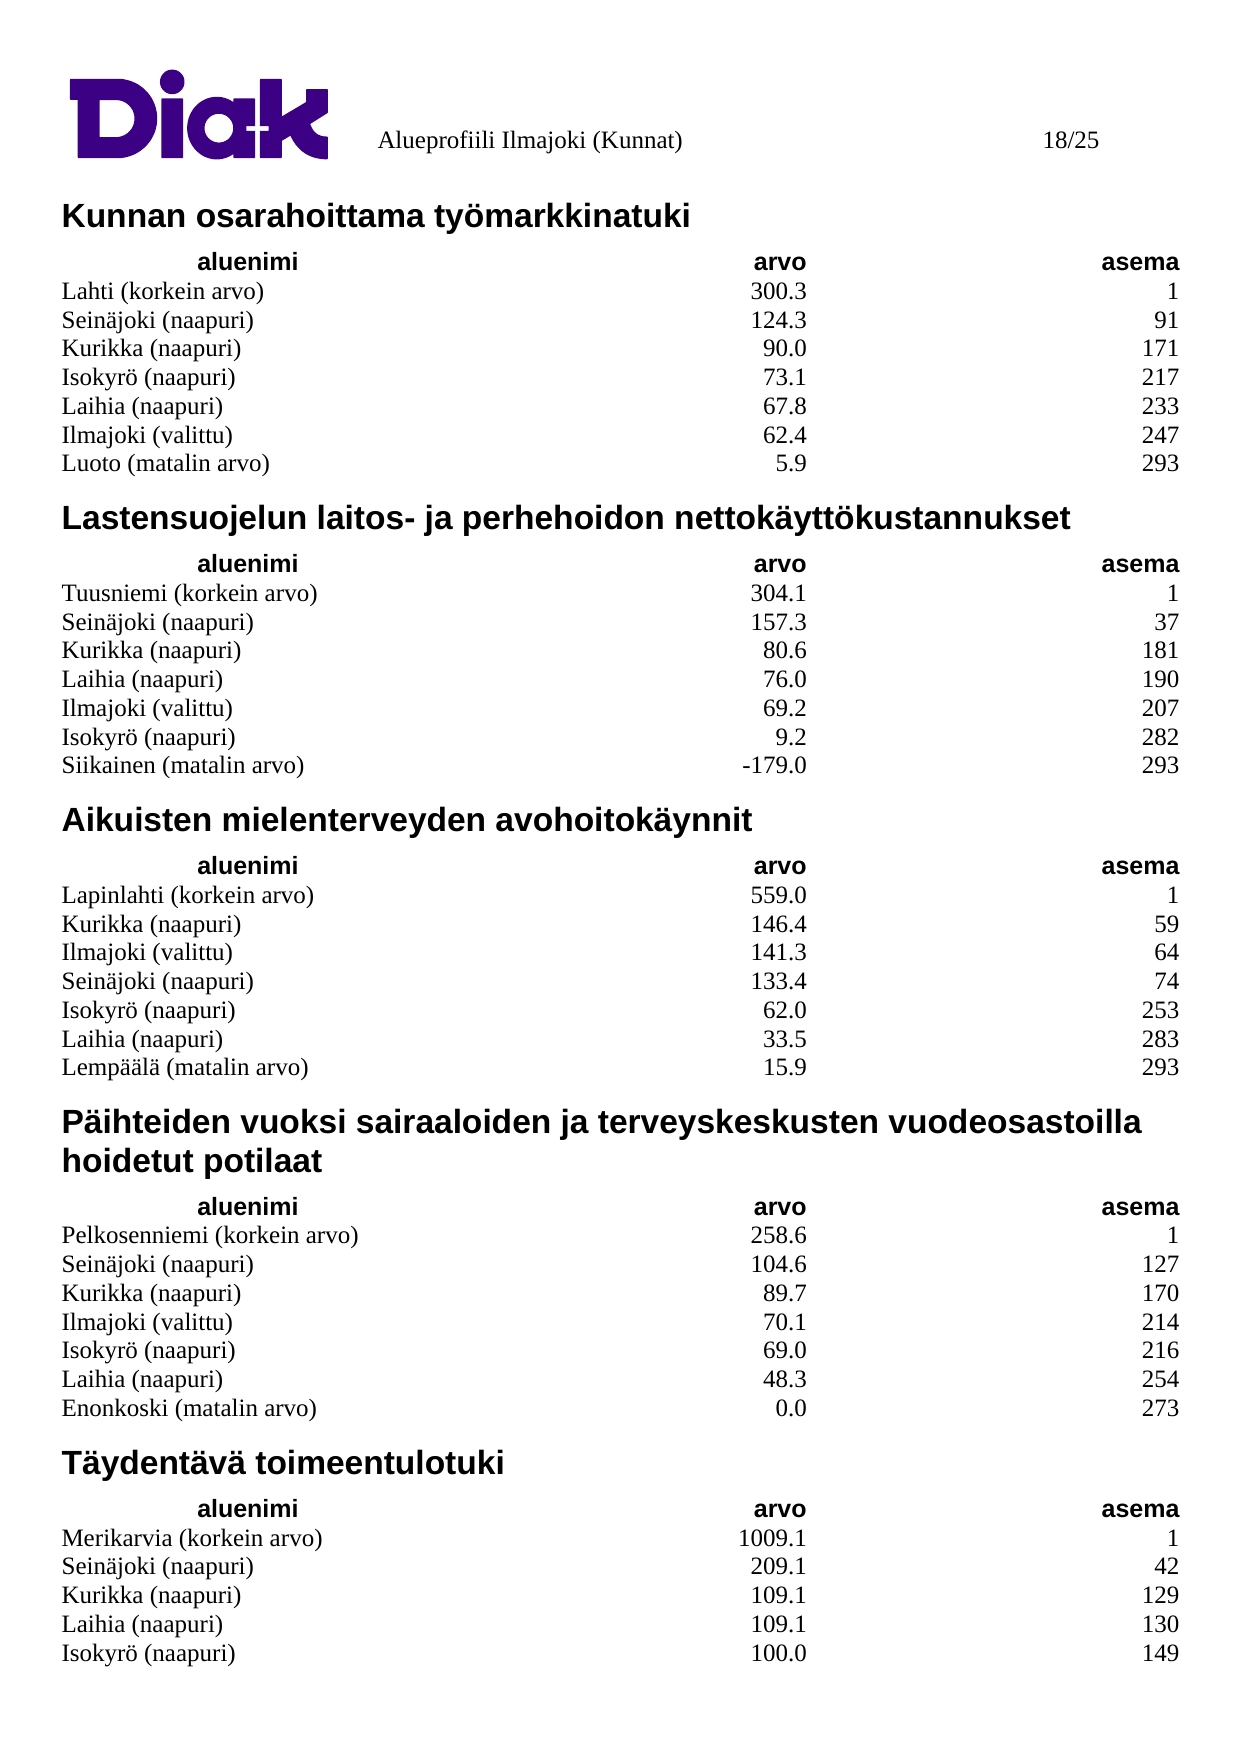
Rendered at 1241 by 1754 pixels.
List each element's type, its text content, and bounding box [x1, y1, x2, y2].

table_cell Kurikka (naapuri) [61, 1580, 434, 1609]
table_header aluenimi [61, 247, 434, 276]
table_cell 1 [806, 276, 1179, 305]
table_cell 216 [806, 1336, 1179, 1364]
table_cell 15.9 [434, 1053, 806, 1081]
table_cell Seinäjoki (naapuri) [61, 1249, 434, 1278]
table_cell 42 [806, 1551, 1179, 1580]
table_cell 149 [806, 1638, 1179, 1666]
table_header asema [806, 1192, 1179, 1221]
table_cell 181 [806, 636, 1179, 664]
table_cell 48.3 [434, 1364, 806, 1393]
table_cell 100.0 [434, 1638, 806, 1666]
table_cell 0.0 [434, 1393, 806, 1422]
table_header asema [806, 851, 1179, 880]
table_header arvo [434, 247, 806, 276]
table_cell 127 [806, 1249, 1179, 1278]
table_cell 1 [806, 1523, 1179, 1551]
table_cell 254 [806, 1364, 1179, 1393]
table_cell 214 [806, 1307, 1179, 1336]
table_cell Tuusniemi (korkein arvo) [61, 578, 434, 607]
table_cell 109.1 [434, 1609, 806, 1638]
table_cell Isokyrö (naapuri) [61, 995, 434, 1024]
table_cell 1009.1 [434, 1523, 806, 1551]
table_cell 9.2 [434, 722, 806, 751]
table_cell Laihia (naapuri) [61, 664, 434, 693]
table_cell Merikarvia (korkein arvo) [61, 1523, 434, 1551]
table_cell 59 [806, 909, 1179, 937]
table_cell 5.9 [434, 449, 806, 477]
table_cell Ilmajoki (valittu) [61, 938, 434, 966]
table_header arvo [434, 1494, 806, 1523]
table_cell Ilmajoki (valittu) [61, 693, 434, 722]
table_header arvo [434, 1192, 806, 1221]
table_cell 64 [806, 938, 1179, 966]
table_cell 1 [806, 1221, 1179, 1249]
table_cell 304.1 [434, 578, 806, 607]
table_header arvo [434, 851, 806, 880]
table_cell Lapinlahti (korkein arvo) [61, 880, 434, 909]
table_header asema [806, 549, 1179, 578]
table_cell 141.3 [434, 938, 806, 966]
table_cell Luoto (matalin arvo) [61, 449, 434, 477]
table_cell 69.0 [434, 1336, 806, 1364]
table_cell 73.1 [434, 362, 806, 391]
table_cell 293 [806, 1053, 1179, 1081]
table_cell Lempäälä (matalin arvo) [61, 1053, 434, 1081]
table_cell 1 [806, 578, 1179, 607]
table_cell Seinäjoki (naapuri) [61, 305, 434, 333]
table_cell Ilmajoki (valittu) [61, 1307, 434, 1336]
table_cell 91 [806, 305, 1179, 333]
table_header asema [806, 1494, 1179, 1523]
table_cell Isokyrö (naapuri) [61, 1336, 434, 1364]
subtitle Aikuisten mielenterveyden avohoitokäynnit [61, 800, 1179, 839]
table_cell 74 [806, 966, 1179, 995]
table_cell Isokyrö (naapuri) [61, 722, 434, 751]
table_cell 190 [806, 664, 1179, 693]
table_cell 67.8 [434, 391, 806, 420]
table_cell Kurikka (naapuri) [61, 636, 434, 664]
table_cell Ilmajoki (valittu) [61, 420, 434, 448]
table_cell 80.6 [434, 636, 806, 664]
table_cell 217 [806, 362, 1179, 391]
table_cell Isokyrö (naapuri) [61, 362, 434, 391]
table_cell Enonkoski (matalin arvo) [61, 1393, 434, 1422]
table_cell 273 [806, 1393, 1179, 1422]
table_header aluenimi [61, 851, 434, 880]
table_cell Seinäjoki (naapuri) [61, 1551, 434, 1580]
table_cell 233 [806, 391, 1179, 420]
table_cell Seinäjoki (naapuri) [61, 607, 434, 636]
table_cell 124.3 [434, 305, 806, 333]
table_cell 282 [806, 722, 1179, 751]
table_cell 70.1 [434, 1307, 806, 1336]
table_cell 1 [806, 880, 1179, 909]
table_cell 283 [806, 1024, 1179, 1052]
subtitle Lastensuojelun laitos- ja perhehoidon nettokäyttökustannukset [61, 498, 1179, 537]
table_cell 253 [806, 995, 1179, 1024]
table_header aluenimi [61, 1494, 434, 1523]
table_cell 89.7 [434, 1278, 806, 1307]
table_cell 62.4 [434, 420, 806, 448]
table_cell Kurikka (naapuri) [61, 1278, 434, 1307]
subtitle Kunnan osarahoittama työmarkkinatuki [61, 196, 1179, 235]
table_cell Seinäjoki (naapuri) [61, 966, 434, 995]
table_cell 104.6 [434, 1249, 806, 1278]
table_cell 130 [806, 1609, 1179, 1638]
table_cell Laihia (naapuri) [61, 1024, 434, 1052]
subtitle Täydentävä toimeentulotuki [61, 1443, 1179, 1481]
table_cell Siikainen (matalin arvo) [61, 751, 434, 779]
table_cell Kurikka (naapuri) [61, 909, 434, 937]
table_cell Laihia (naapuri) [61, 391, 434, 420]
table_cell 209.1 [434, 1551, 806, 1580]
table_cell 247 [806, 420, 1179, 448]
table_cell Pelkosenniemi (korkein arvo) [61, 1221, 434, 1249]
table_cell Laihia (naapuri) [61, 1364, 434, 1393]
table_cell 33.5 [434, 1024, 806, 1052]
table_header aluenimi [61, 549, 434, 578]
table_cell 146.4 [434, 909, 806, 937]
table_cell 62.0 [434, 995, 806, 1024]
table_cell 90.0 [434, 334, 806, 362]
table_header asema [806, 247, 1179, 276]
table_header arvo [434, 549, 806, 578]
table_cell 207 [806, 693, 1179, 722]
table_header aluenimi [61, 1192, 434, 1221]
table_cell 293 [806, 449, 1179, 477]
table_cell 109.1 [434, 1580, 806, 1609]
table_cell 129 [806, 1580, 1179, 1609]
table_cell 300.3 [434, 276, 806, 305]
table_cell 157.3 [434, 607, 806, 636]
table_cell 258.6 [434, 1221, 806, 1249]
table_cell Lahti (korkein arvo) [61, 276, 434, 305]
table_cell 171 [806, 334, 1179, 362]
table_cell Isokyrö (naapuri) [61, 1638, 434, 1666]
table_cell -179.0 [434, 751, 806, 779]
table_cell 170 [806, 1278, 1179, 1307]
table_cell Laihia (naapuri) [61, 1609, 434, 1638]
table_cell 69.2 [434, 693, 806, 722]
table_cell 559.0 [434, 880, 806, 909]
table_cell 76.0 [434, 664, 806, 693]
table_cell 133.4 [434, 966, 806, 995]
table_cell 37 [806, 607, 1179, 636]
table_cell 293 [806, 751, 1179, 779]
table_cell Kurikka (naapuri) [61, 334, 434, 362]
subtitle Päihteiden vuoksi sairaaloiden ja terveyskeskusten vuodeosastoilla hoidetut potilaat [61, 1102, 1179, 1179]
